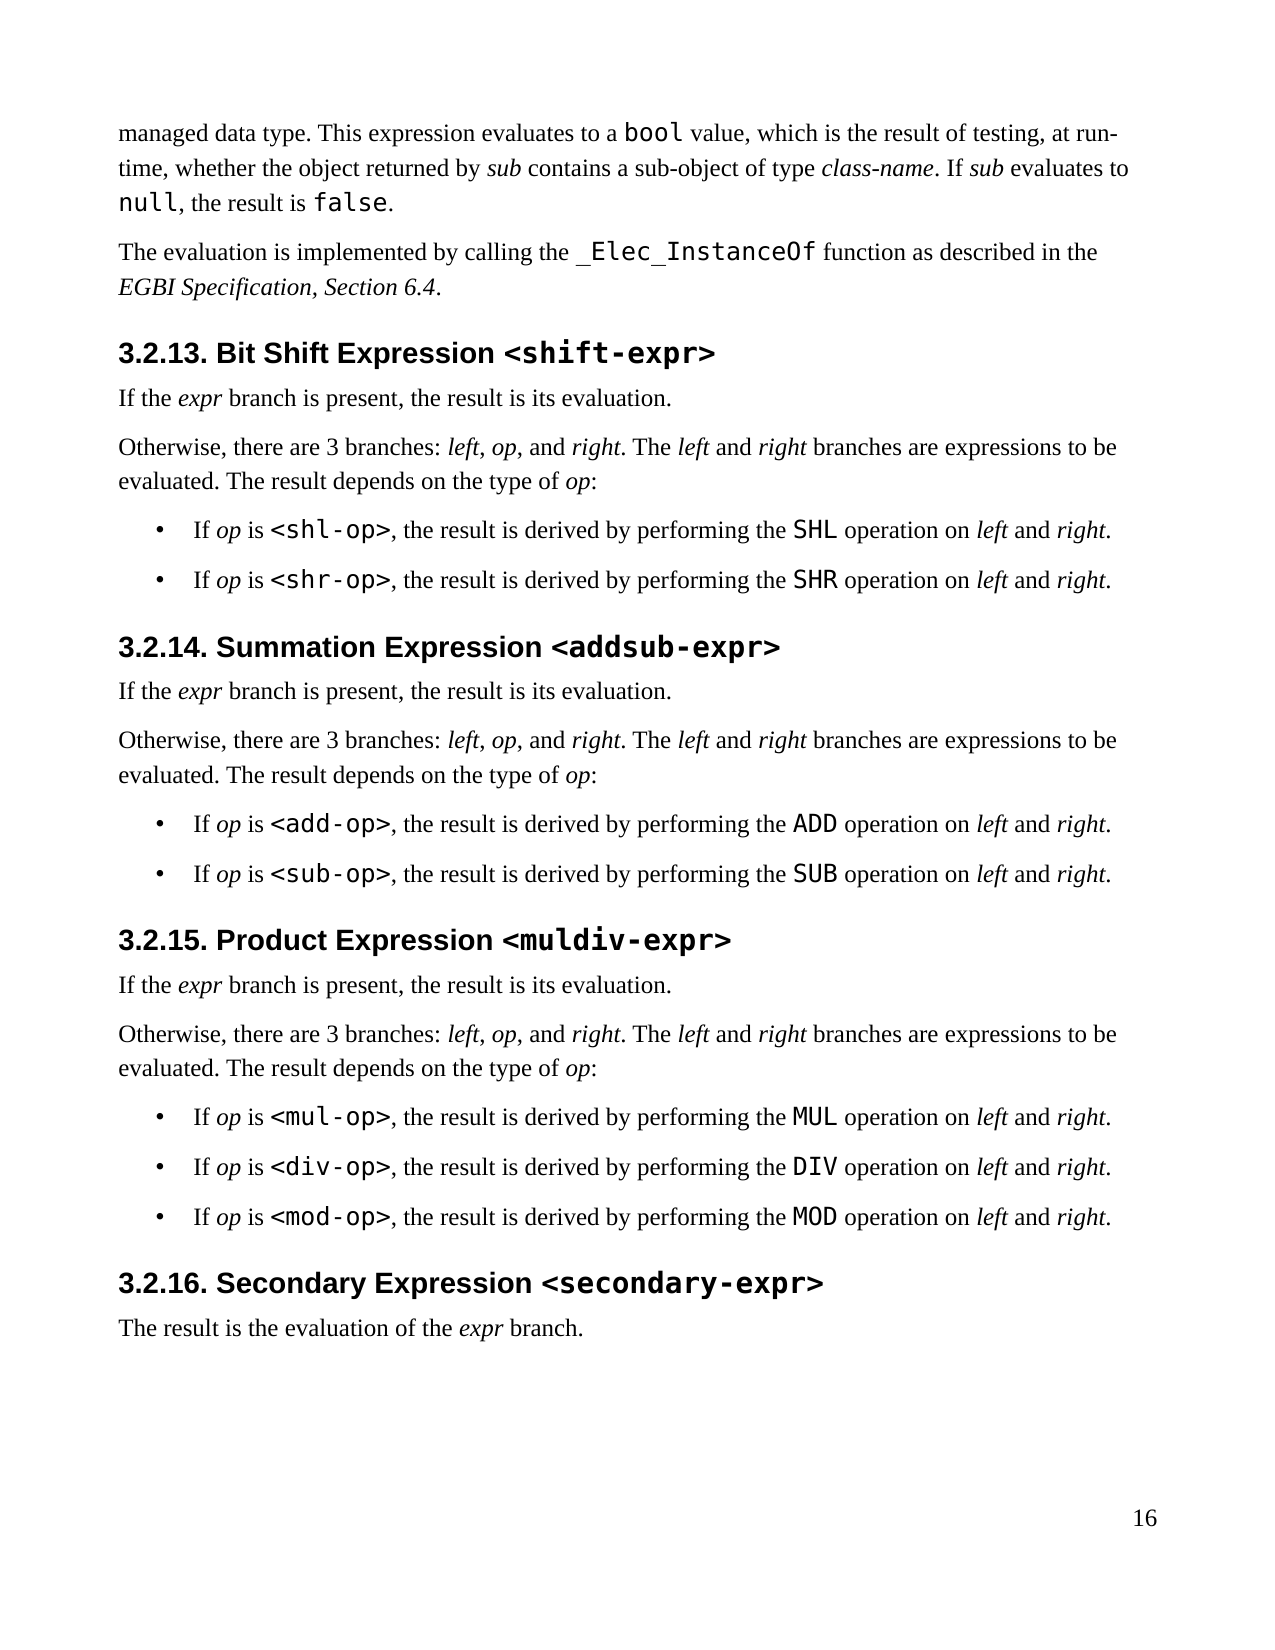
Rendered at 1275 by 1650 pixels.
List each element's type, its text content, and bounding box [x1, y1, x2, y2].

text The evaluation is implemented by calling the _Elec_InstanceOf function as described in the EGBI Specification, Section 6.4. [118, 237, 1157, 301]
text managed data type. This expression evaluates to a bool value, which is the result of testing, at run-time, whether the object returned by sub contains a sub-object of type class-name. If sub evaluates to null, the result is false. [118, 118, 1157, 217]
subtitle 3.2.14. Summation Expression <addsub-expr> [118, 629, 1157, 664]
text Otherwise, there are 3 branches: left, op, and right. The left and right branches are expressions to be evaluated. The result depends on the type of op: [118, 725, 1157, 789]
list If op is <sub-op>, the result is derived by performing the SUB operation on left and right. [156, 859, 1157, 888]
list If op is <shl-op>, the result is derived by performing the SHL operation on left and right. [156, 516, 1157, 545]
subtitle 3.2.13. Bit Shift Expression <shift-expr> [118, 336, 1157, 370]
list If op is <mod-op>, the result is derived by performing the MOD operation on left and right. [156, 1202, 1157, 1231]
text If the expr branch is present, the result is its evaluation. [118, 676, 1157, 705]
subtitle 3.2.15. Product Expression <muldiv-expr> [118, 923, 1157, 957]
list If op is <add-op>, the result is derived by performing the ADD operation on left and right. [156, 809, 1157, 838]
text If the expr branch is present, the result is its evaluation. [118, 970, 1157, 998]
text Otherwise, there are 3 branches: left, op, and right. The left and right branches are expressions to be evaluated. The result depends on the type of op: [118, 432, 1157, 495]
text The result is the evaluation of the expr branch. [118, 1313, 1157, 1342]
list If op is <div-op>, the result is derived by performing the DIV operation on left and right. [156, 1152, 1157, 1181]
text Otherwise, there are 3 branches: left, op, and right. The left and right branches are expressions to be evaluated. The result depends on the type of op: [118, 1019, 1157, 1082]
list If op is <shr-op>, the result is derived by performing the SHR operation on left and right. [156, 565, 1157, 594]
subtitle 3.2.16. Secondary Expression <secondary-expr> [118, 1266, 1157, 1300]
list If op is <mul-op>, the result is derived by performing the MUL operation on left and right. [156, 1102, 1157, 1132]
text If the expr branch is present, the result is its evaluation. [118, 383, 1157, 412]
